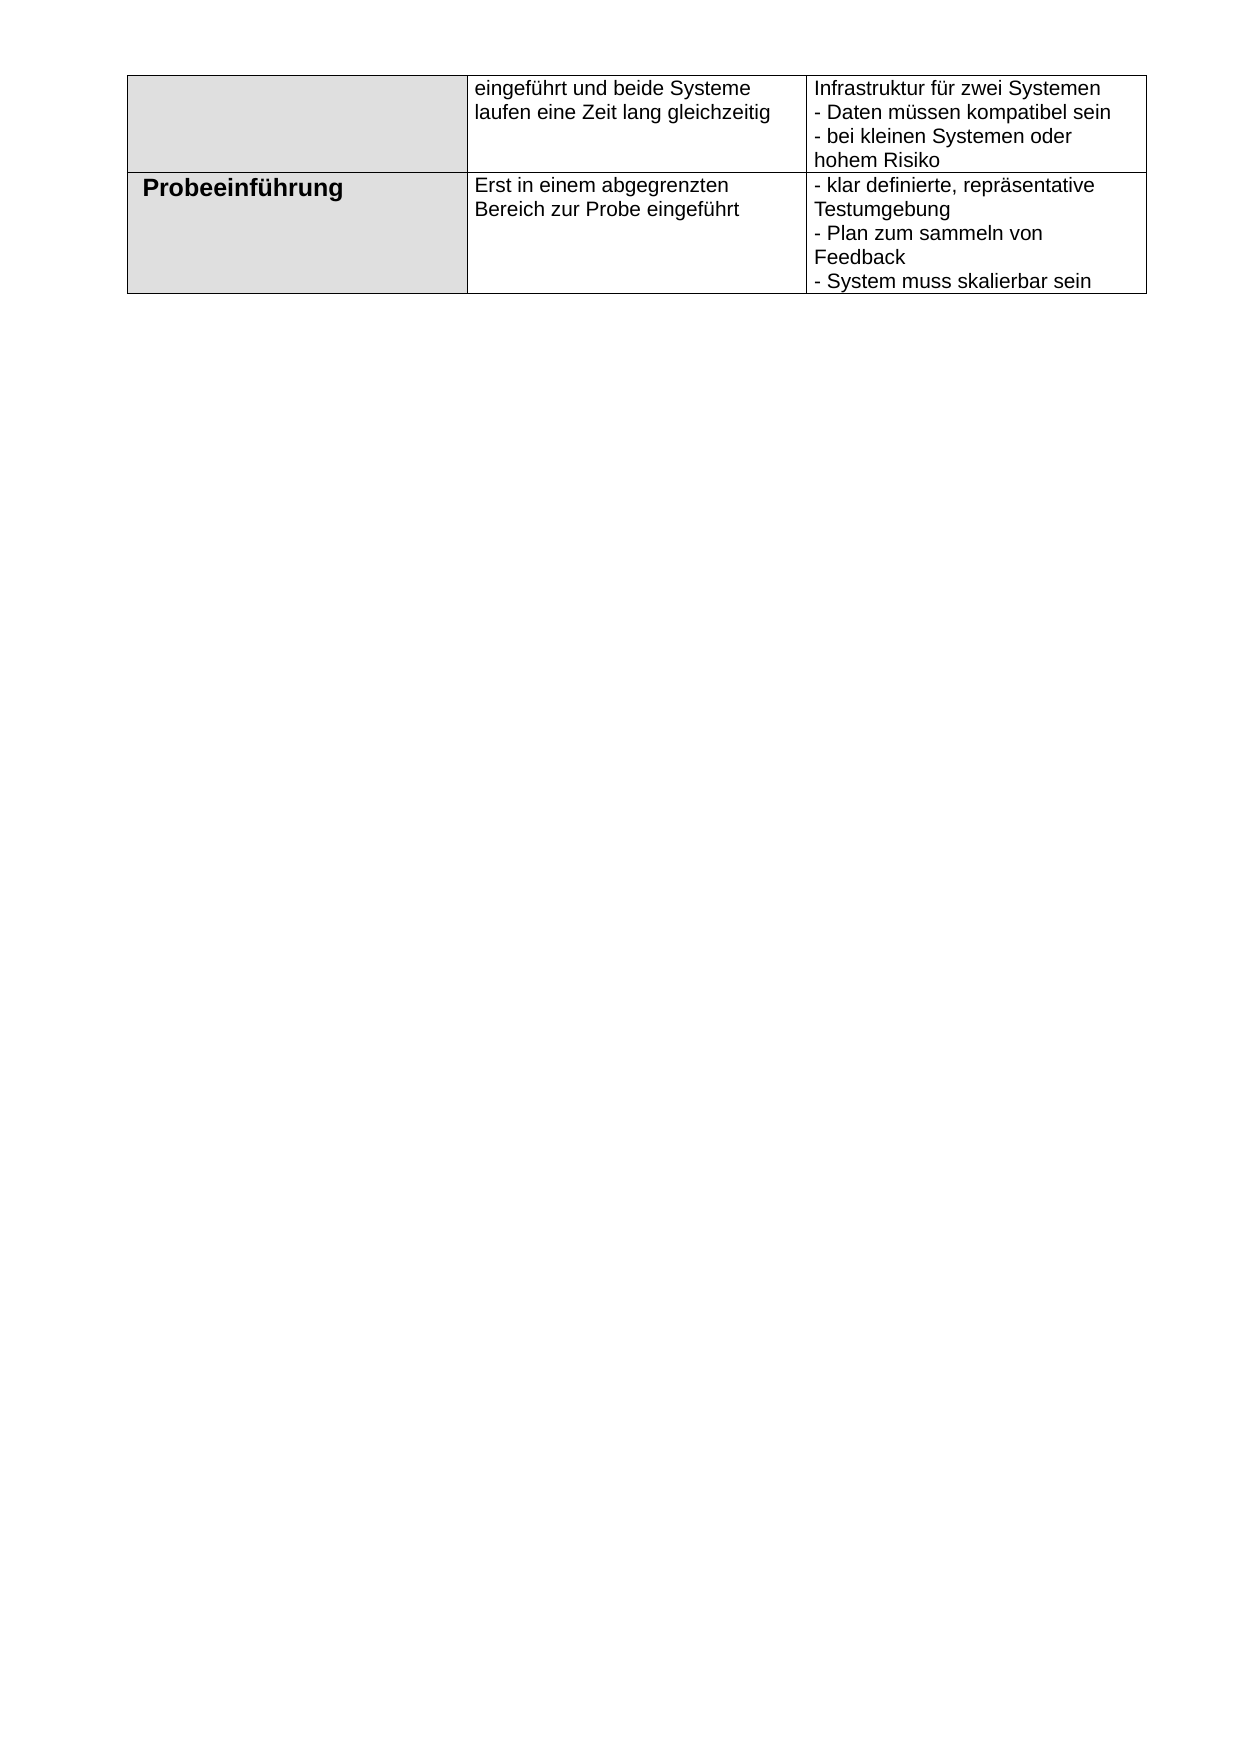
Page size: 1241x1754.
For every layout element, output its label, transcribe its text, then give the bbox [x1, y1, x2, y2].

table_cell Probeeinführung [128, 173, 467, 293]
table_cell [128, 76, 467, 172]
table_cell Infrastruktur für zwei Systemen - Daten müssen kompatibel sein - bei kleinen Systemen oder hohem Risiko [807, 76, 1146, 172]
table_cell Erst in einem abgegrenzten Bereich zur Probe eingeführt [468, 173, 806, 293]
table_cell - klar definierte, repräsentative Testumgebung - Plan zum sammeln von Feedback - System muss skalierbar sein [807, 173, 1146, 293]
table_cell eingeführt und beide Systeme laufen eine Zeit lang gleichzeitig [468, 76, 806, 172]
